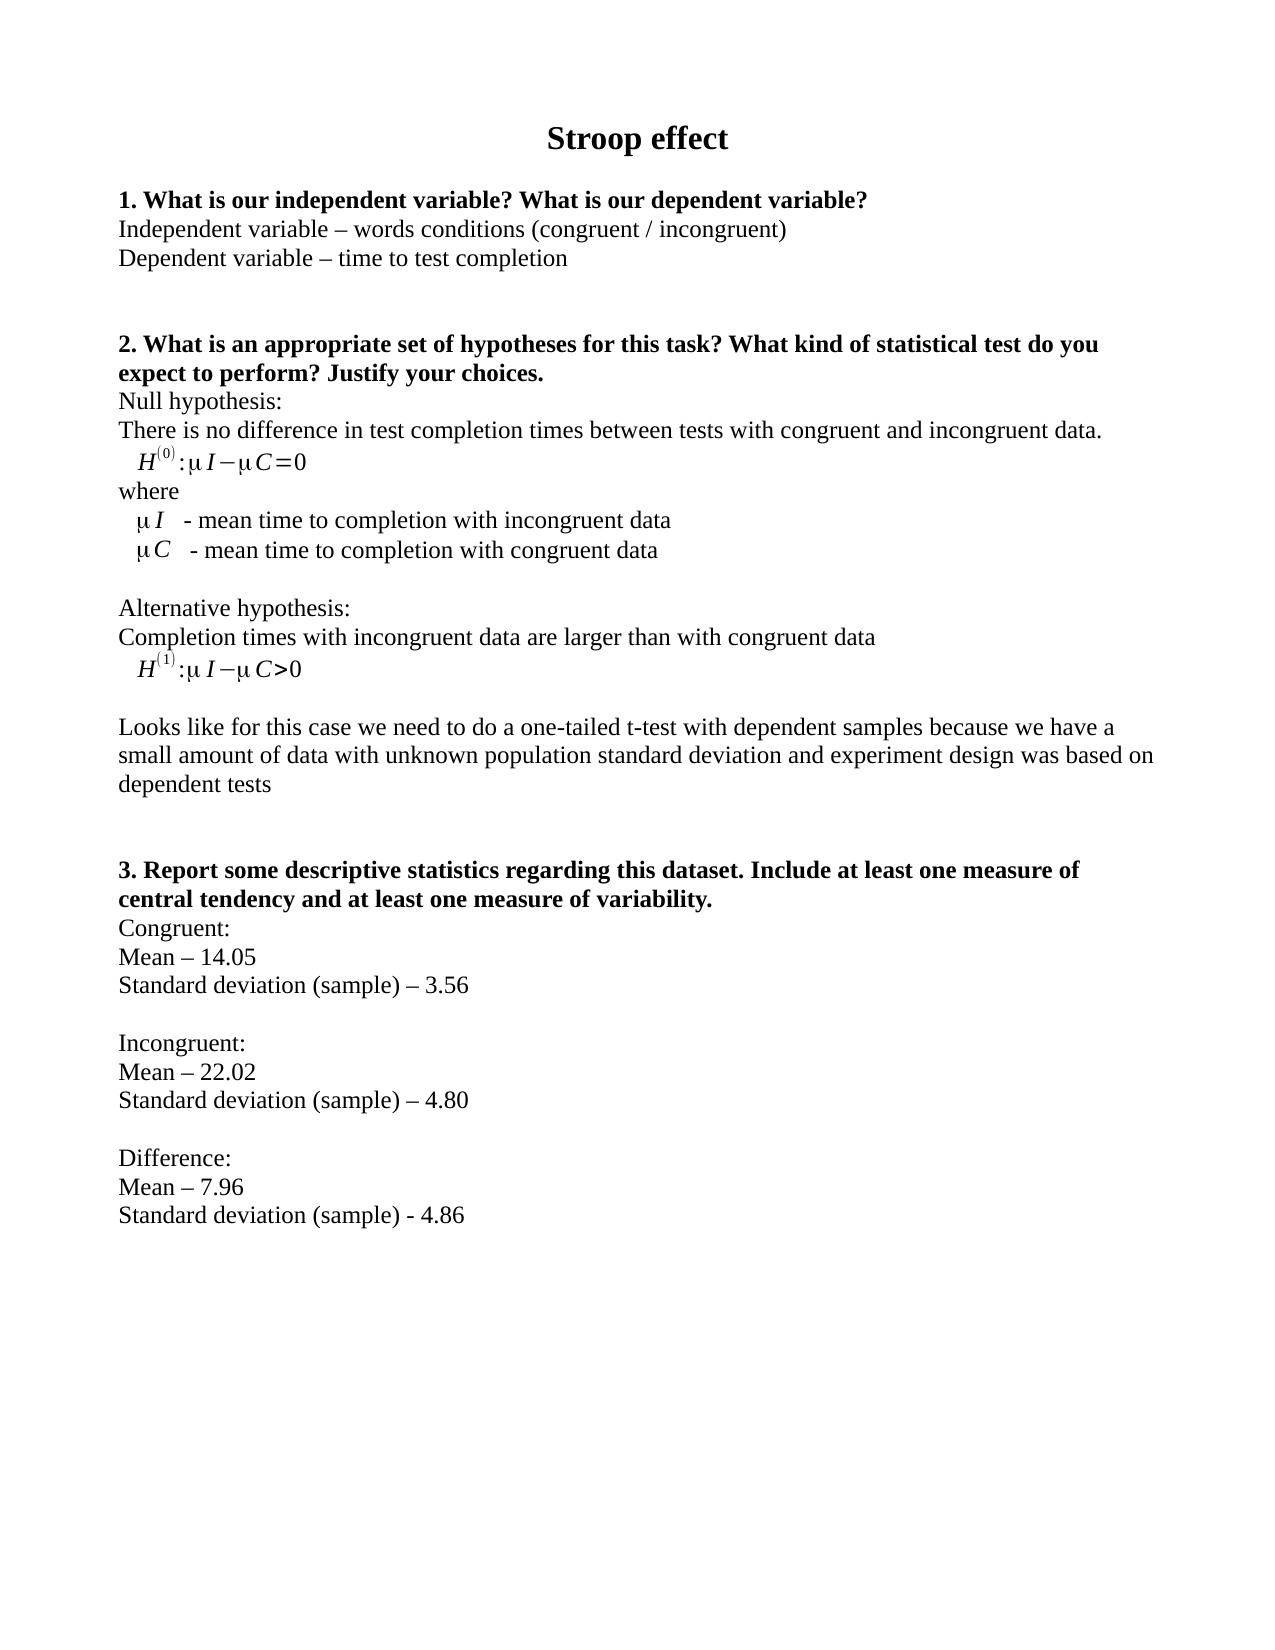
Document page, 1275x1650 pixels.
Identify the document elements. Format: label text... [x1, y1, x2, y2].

text Alternative hypothesis: [118, 593, 1157, 622]
text Null hypothesis: [118, 386, 1157, 415]
text Standard deviation (sample) - 4.86 [118, 1200, 1157, 1229]
text 1. What is our independent variable? What is our dependent variable? [118, 185, 1157, 214]
text There is no difference in test completion times between tests with congruent and incongruent data. [118, 415, 1157, 444]
text Mean – 7.96 [118, 1172, 1157, 1200]
text Standard deviation (sample) – 4.80 [118, 1085, 1157, 1114]
text Mean – 14.05 [118, 942, 1157, 970]
text where [118, 476, 1157, 505]
text Standard deviation (sample) – 3.56 [118, 970, 1157, 999]
text Looks like for this case we need to do a one-tailed t-test with dependent samples because we have a small amount of data with unknown population standard deviation and experiment design was based on dependent tests [118, 712, 1157, 798]
text Independent variable – words conditions (congruent / incongruent) [118, 214, 1157, 243]
text - mean time to completion with congruent data [118, 535, 1157, 564]
text Difference: [118, 1143, 1157, 1172]
text - mean time to completion with incongruent data [118, 505, 1157, 535]
text 3. Report some descriptive statistics regarding this dataset. Include at least one measure of central tendency and at least one measure of variability. [118, 855, 1157, 913]
text Mean – 22.02 [118, 1057, 1157, 1085]
text Stroop effect [118, 118, 1157, 156]
text Completion times with incongruent data are larger than with congruent data [118, 622, 1157, 651]
text Dependent variable – time to test completion [118, 243, 1157, 271]
text Congruent: [118, 913, 1157, 942]
text Incongruent: [118, 1028, 1157, 1057]
text 2. What is an appropriate set of hypotheses for this task? What kind of statistical test do you expect to perform? Justify your choices. [118, 329, 1157, 386]
